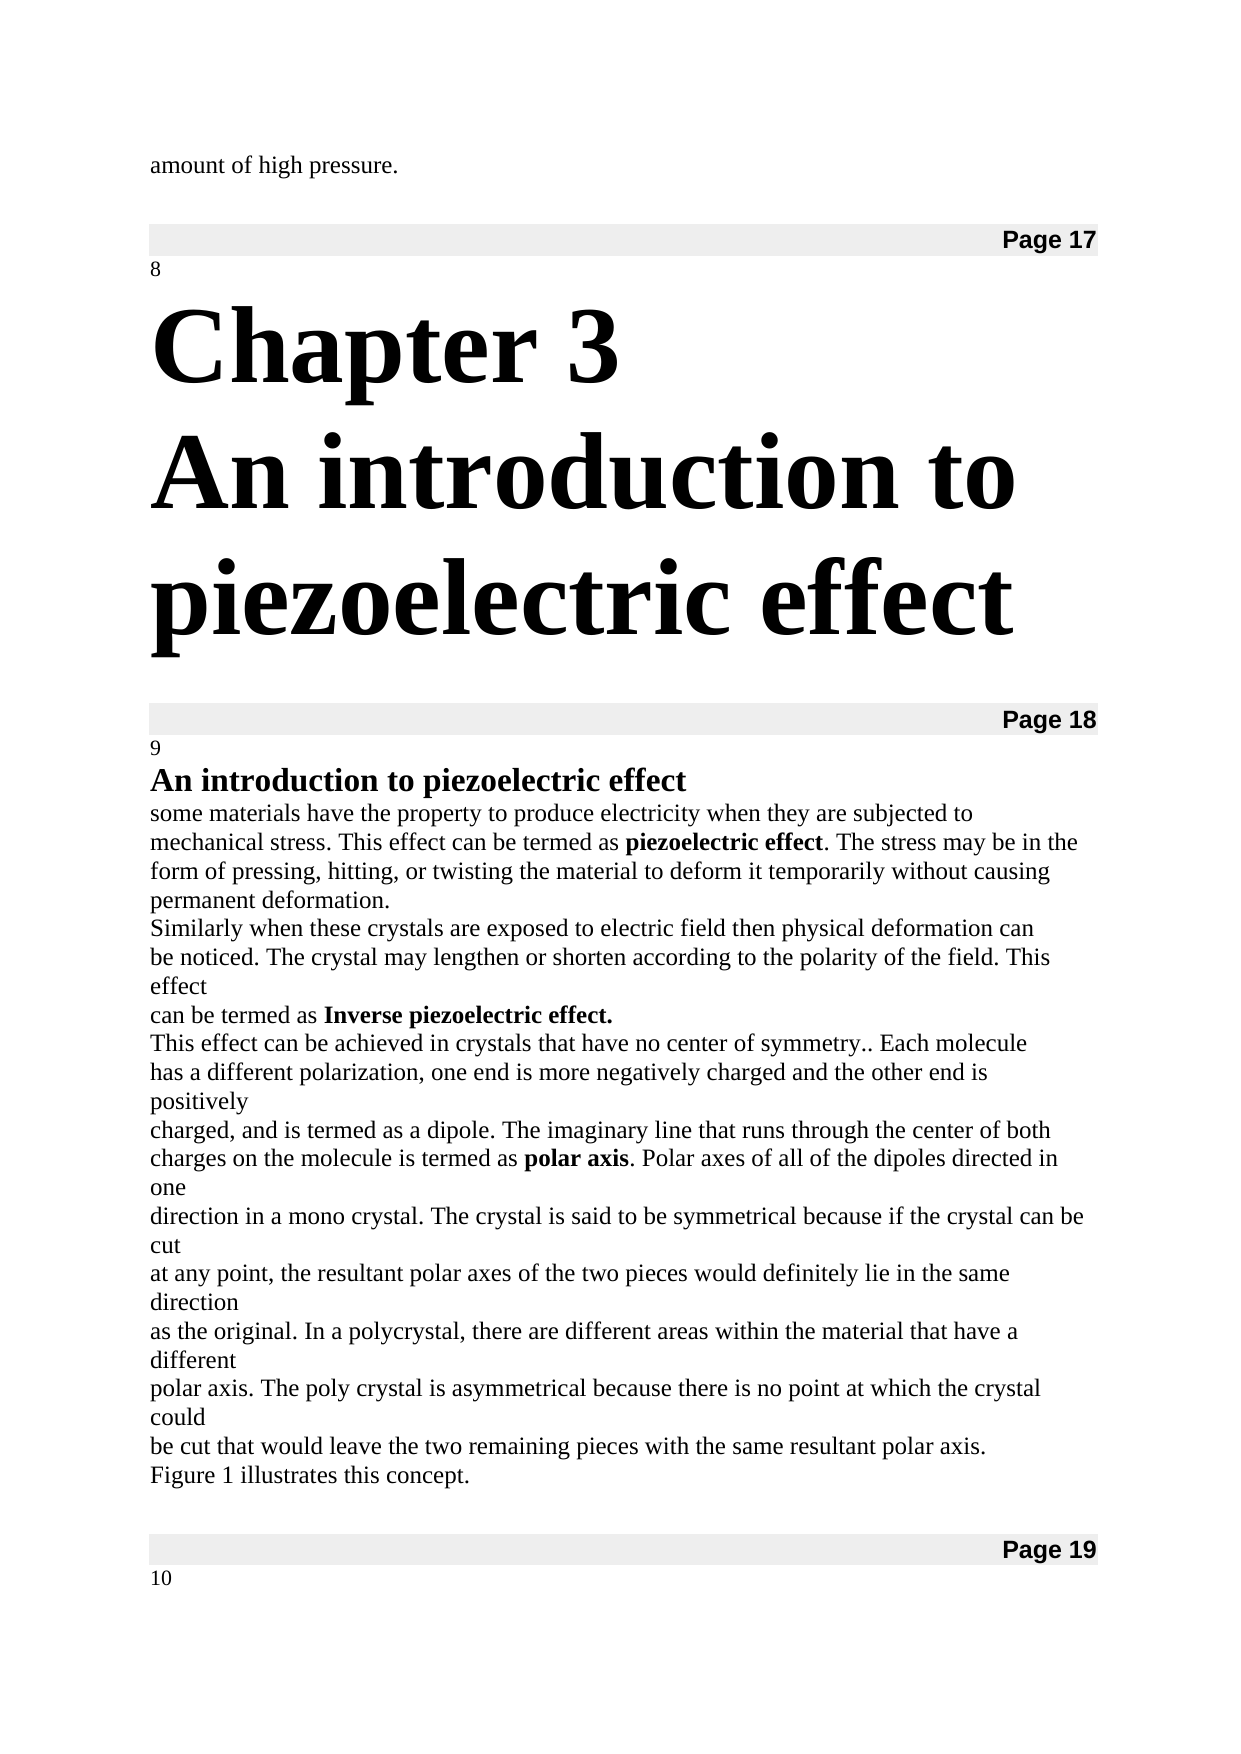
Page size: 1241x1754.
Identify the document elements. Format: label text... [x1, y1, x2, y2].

text Similarly when these crystals are exposed to electric field then physical deformation can [150, 913, 1090, 942]
text be cut that would leave the two remaining pieces with the same resultant polar axis. [150, 1431, 1090, 1460]
text form of pressing, hitting, or twisting the material to deform it temporarily without causing [150, 856, 1090, 885]
text has a different polarization, one end is more negatively charged and the other end is positively [150, 1057, 1090, 1115]
text 8 [150, 256, 1090, 281]
text some materials have the property to produce electricity when they are subjected to [150, 798, 1090, 827]
table_header Page 17 [149, 224, 1098, 256]
text at any point, the resultant polar axes of the two pieces would definitely lie in the same direction [150, 1258, 1090, 1316]
text amount of high pressure. [150, 150, 1090, 179]
text This effect can be achieved in crystals that have no center of symmetry.. Each molecule [150, 1028, 1090, 1057]
text An introduction to piezoelectric effect [150, 760, 1090, 798]
text 10 [150, 1565, 1090, 1591]
text polar axis. The poly crystal is asymmetrical because there is no point at which the crystal could [150, 1373, 1090, 1431]
text charged, and is termed as a dipole. The imaginary line that runs through the center of both [150, 1115, 1090, 1143]
table_header Page 19 [149, 1534, 1098, 1565]
text be noticed. The crystal may lengthen or shorten according to the polarity of the field. This effect [150, 942, 1090, 1000]
text Figure 1 illustrates this concept. [150, 1460, 1090, 1488]
text permanent deformation. [150, 885, 1090, 913]
text An introduction to [150, 407, 1090, 532]
text Chapter 3 [150, 281, 1090, 407]
text can be termed as Inverse piezoelectric effect. [150, 1000, 1090, 1028]
table_header Page 18 [149, 703, 1098, 735]
text direction in a mono crystal. The crystal is said to be symmetrical because if the crystal can be cut [150, 1201, 1090, 1258]
text 9 [150, 735, 1090, 760]
text charges on the molecule is termed as polar axis. Polar axes of all of the dipoles directed in one [150, 1143, 1090, 1201]
text as the original. In a polycrystal, there are different areas within the material that have a different [150, 1316, 1090, 1373]
text piezoelectric effect [150, 532, 1090, 658]
text mechanical stress. This effect can be termed as piezoelectric effect. The stress may be in the [150, 827, 1090, 856]
